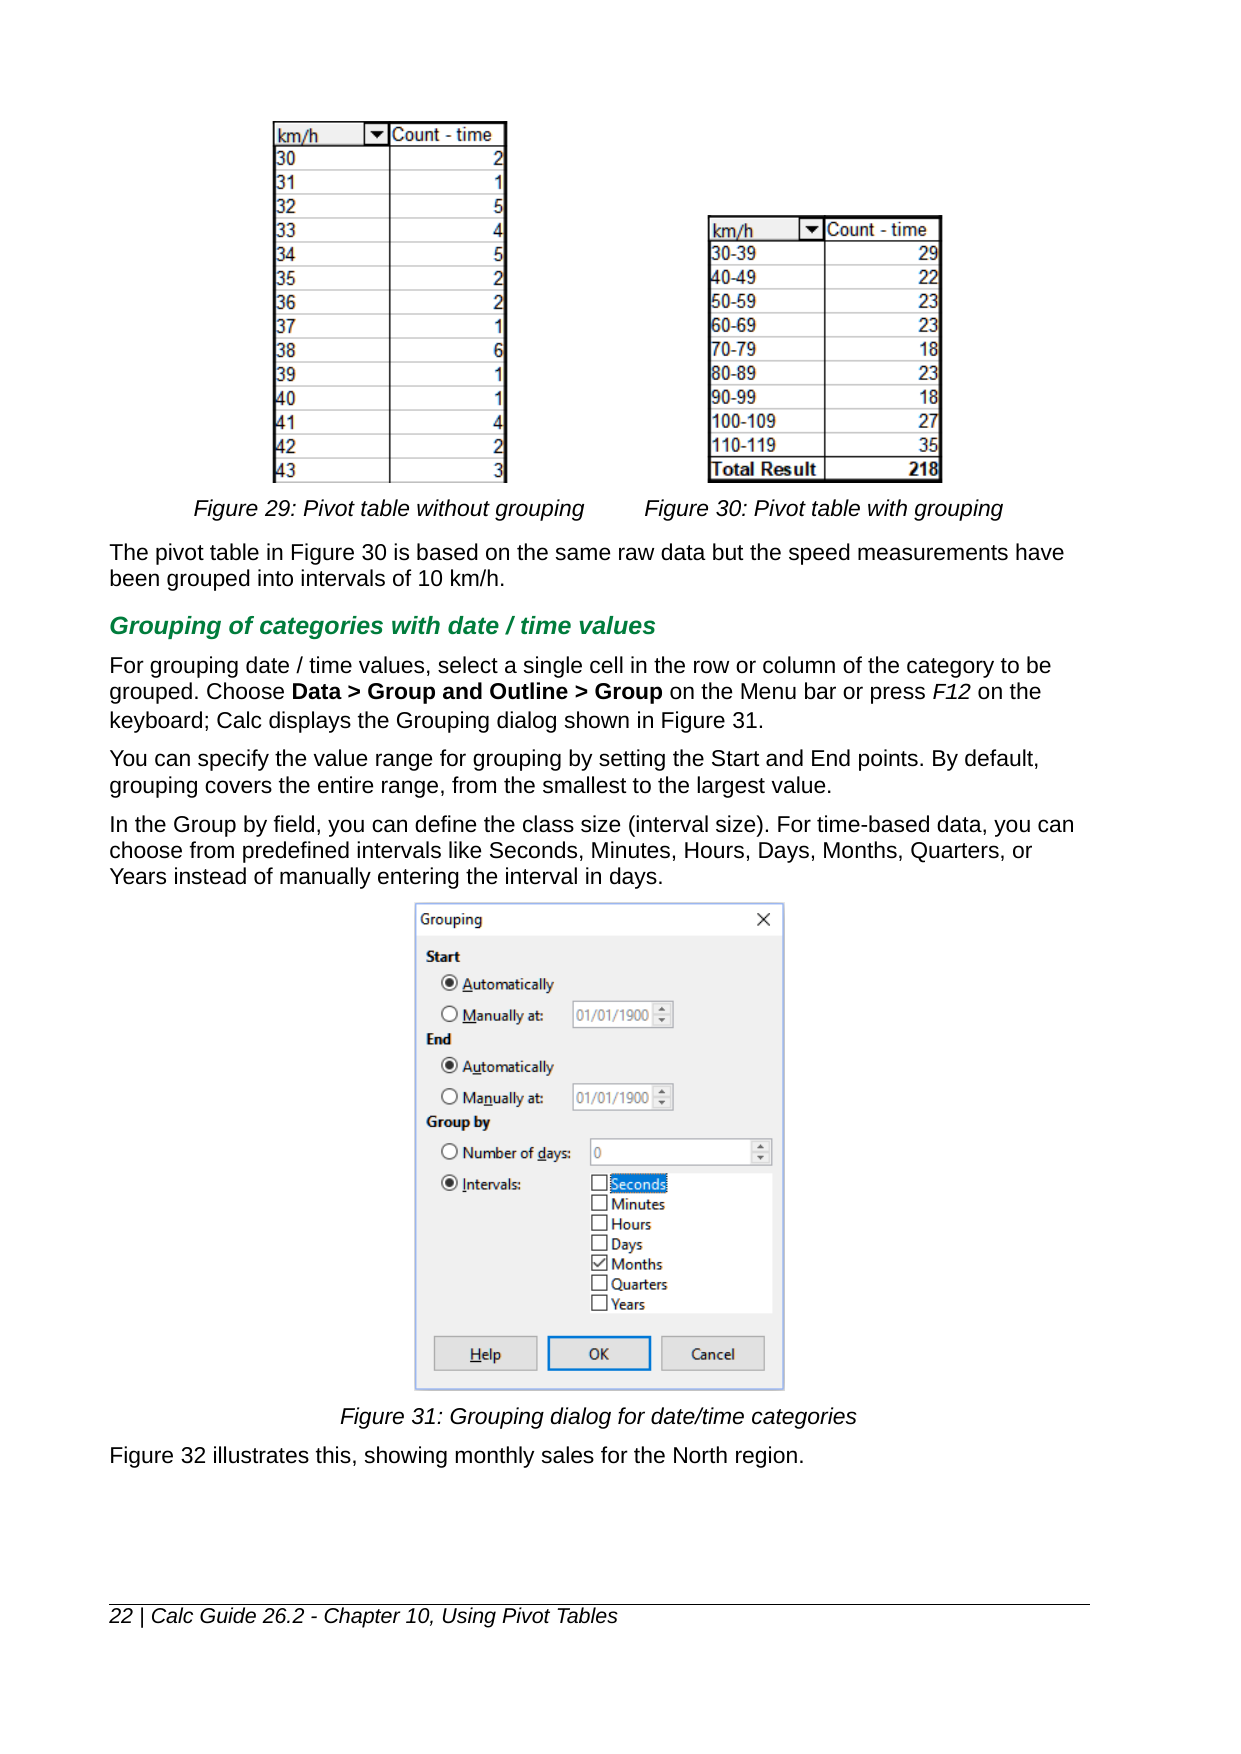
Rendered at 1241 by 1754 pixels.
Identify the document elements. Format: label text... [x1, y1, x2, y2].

subtitle Grouping of categories with date / time values [109, 611, 1090, 639]
text The pivot table in Figure 30 is based on the same raw data but the speed measurements have been grouped into intervals of 10 km/h. [109, 538, 1090, 591]
text Figure 32 illustrates this, showing monthly sales for the North region. [109, 1442, 1090, 1468]
text In the Group by field, you can define the class size (interval size). For time-based data, you can choose from predefined intervals like Seconds, Minutes, Hours, Days, Months, Quarters, or Years instead of manually entering the interval in days. [109, 811, 1090, 890]
text Figure 30: Pivot table with grouping [644, 495, 1006, 521]
picture [272, 121, 508, 483]
text Figure 29: Pivot table without grouping [193, 495, 587, 521]
picture [414, 902, 785, 1391]
text Figure 31: Grouping dialog for date/time categories [340, 1403, 859, 1429]
text For grouping date / time values, select a single cell in the row or column of the category to be grouped. Choose Data > Group and Outline > Group on the Menu bar or press F12 on the keyboard; Calc displays the Grouping dialog shown in Figure 31. [109, 652, 1090, 733]
text You can specify the value range for grouping by setting the Start and End points. By default, grouping covers the entire range, from the smallest to the largest value. [109, 745, 1090, 798]
picture [707, 215, 943, 483]
